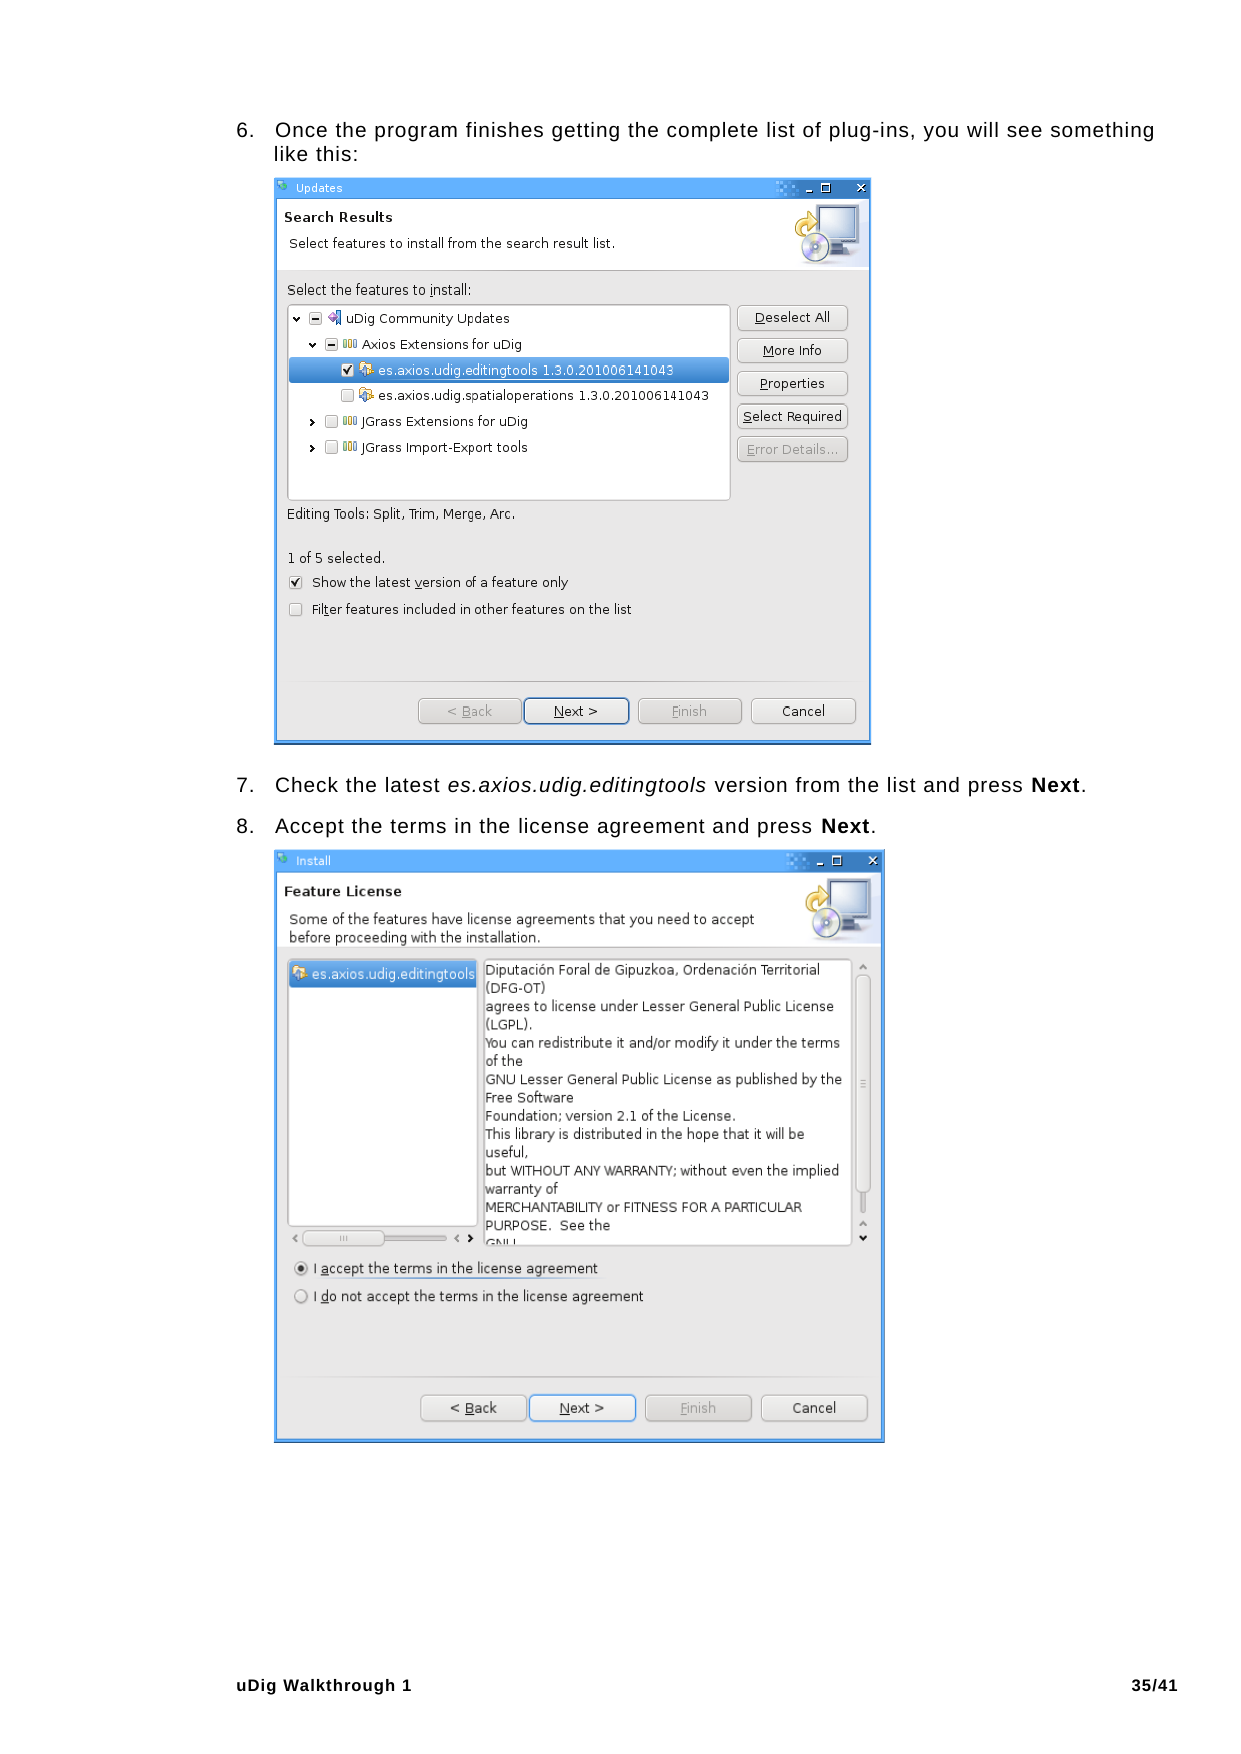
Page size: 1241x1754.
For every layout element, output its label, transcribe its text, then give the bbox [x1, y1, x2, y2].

list Check the latest es.axios.udig.editingtools version from the list and press Next. [236, 773, 1181, 797]
picture [273, 849, 885, 1443]
list Once the program finishes getting the complete list of plug-ins, you will see something like this: [236, 118, 1181, 756]
picture [273, 177, 872, 745]
list Accept the terms in the license agreement and press Next. [236, 813, 1181, 1454]
